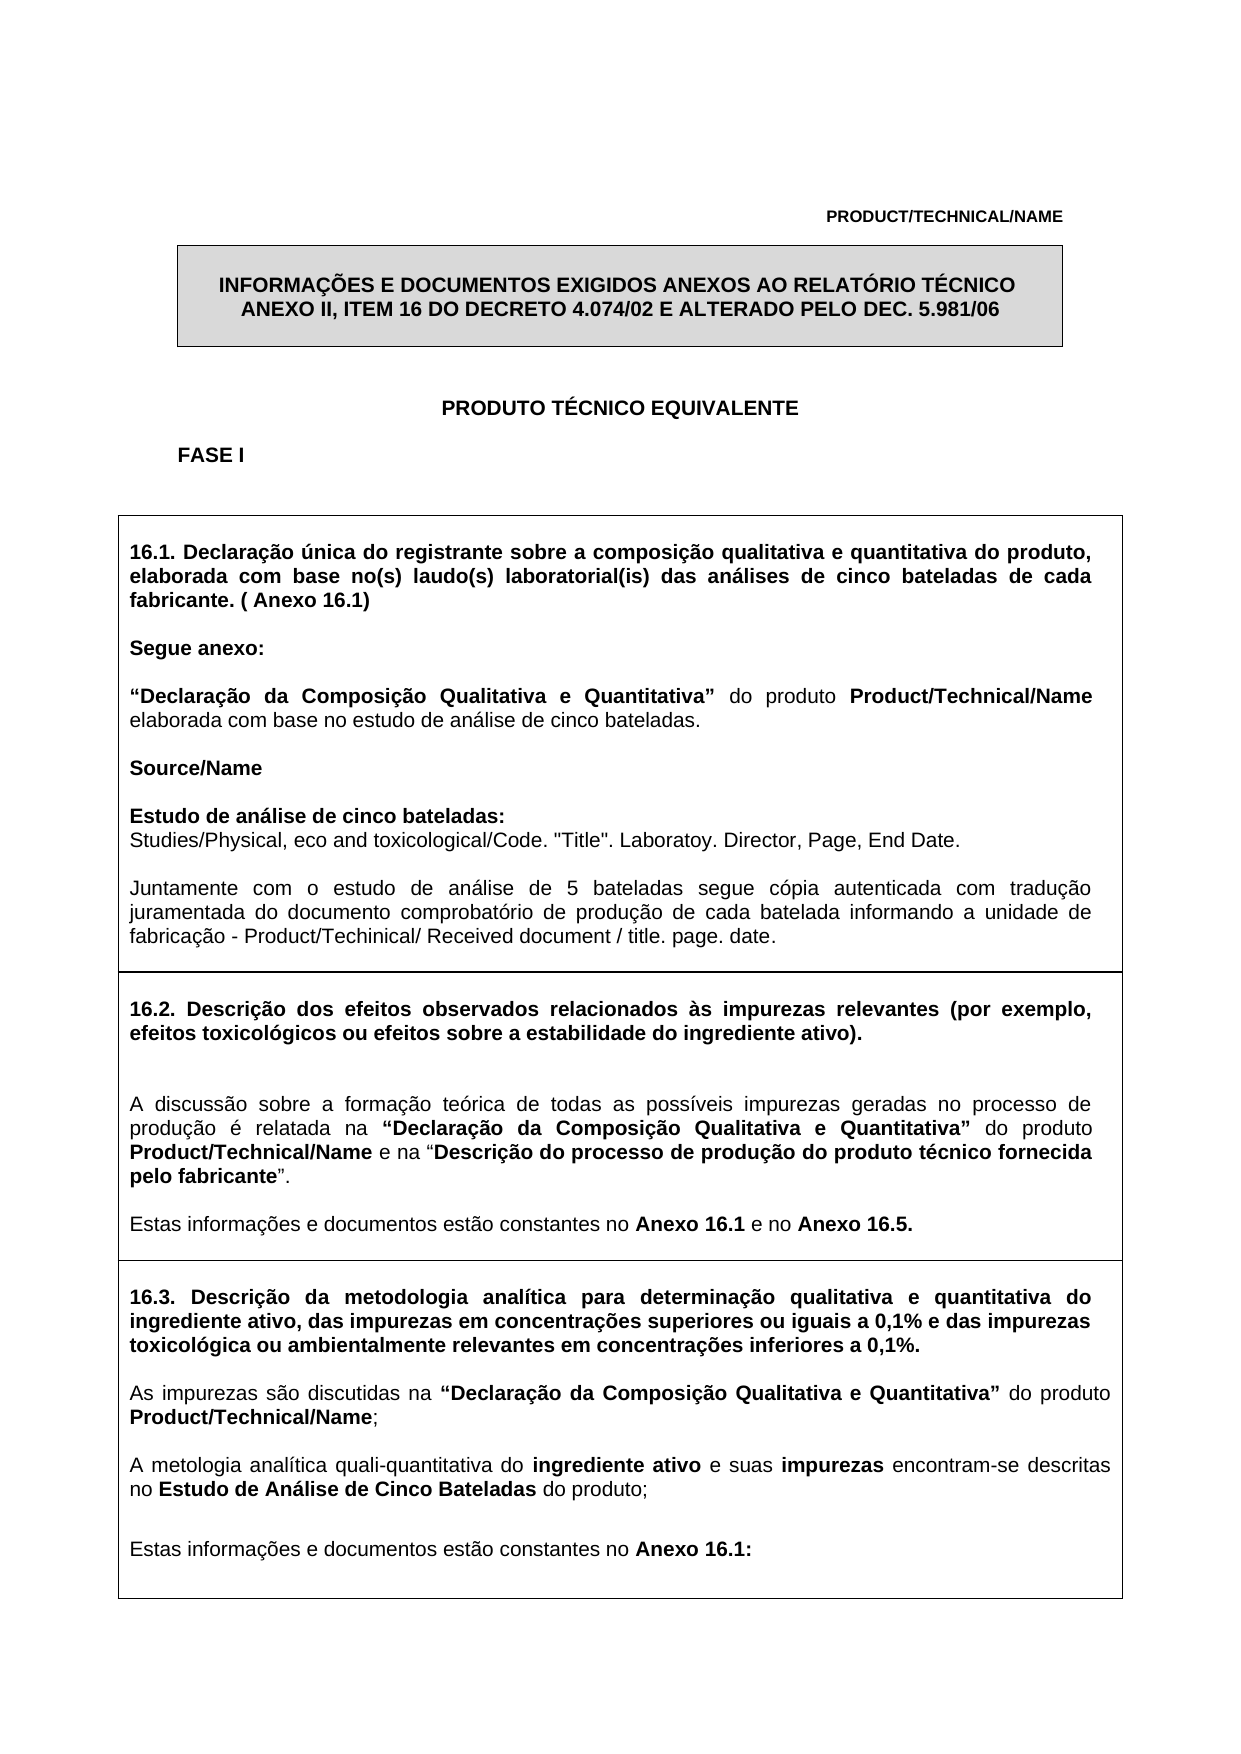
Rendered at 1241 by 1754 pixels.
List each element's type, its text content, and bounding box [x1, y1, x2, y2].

table_header 16.1. Declaração única do registrante sobre a composição qualitativa e quantitativa do produto, elaborada com base no(s) laudo(s) laboratorial(is) das análises de cinco bateladas de cada fabricante. ( Anexo 16.1) Segue anexo: “Declaração da Composição Qualitativa e Quantitativa” do produto Product/Technical/Name elaborada com base no estudo de análise de cinco bateladas. Source/Name Estudo de análise de cinco bateladas: Studies/Physical, eco and toxicological/Code. "Title". Laboratoy. Director, Page, End Date. Juntamente com o estudo de análise de 5 bateladas segue cópia autenticada com tradução juramentada do documento comprobatório de produção de cada batelada informando a unidade de fabricação - Product/Techinical/ Received document / title. page. date. [119, 516, 1122, 971]
text FASE I [177, 443, 1063, 467]
text INFORMAÇÕES E DOCUMENTOS EXIGIDOS ANEXOS AO RELATÓRIO TÉCNICO [178, 269, 1062, 293]
text PRODUTO TÉCNICO EQUIVALENTE [177, 395, 1063, 419]
table_cell 16.2. Descrição dos efeitos observados relacionados às impurezas relevantes (por exemplo, efeitos toxicológicos ou efeitos sobre a estabilidade do ingrediente ativo). A discussão sobre a formação teórica de todas as possíveis impurezas geradas no processo de produção é relatada na “Declaração da Composição Qualitativa e Quantitativa” do produto Product/Technical/Name e na “Descrição do processo de produção do produto técnico fornecida pelo fabricante”. Estas informações e documentos estão constantes no Anexo 16.1 e no Anexo 16.5. [119, 973, 1122, 1260]
table_cell 16.3. Descrição da metodologia analítica para determinação qualitativa e quantitativa do ingrediente ativo, das impurezas em concentrações superiores ou iguais a 0,1% e das impurezas toxicológica ou ambientalmente relevantes em concentrações inferiores a 0,1%. As impurezas são discutidas na “Declaração da Composição Qualitativa e Quantitativa” do produto Product/Technical/Name; A metologia analítica quali-quantitativa do ingrediente ativo e suas impurezas encontram-se descritas no Estudo de Análise de Cinco Bateladas do produto; Estas informações e documentos estão constantes no Anexo 16.1: [119, 1261, 1122, 1597]
text ANEXO II, ITEM 16 DO DECRETO 4.074/02 E ALTERADO PELO DEC. 5.981/06 [178, 293, 1062, 317]
